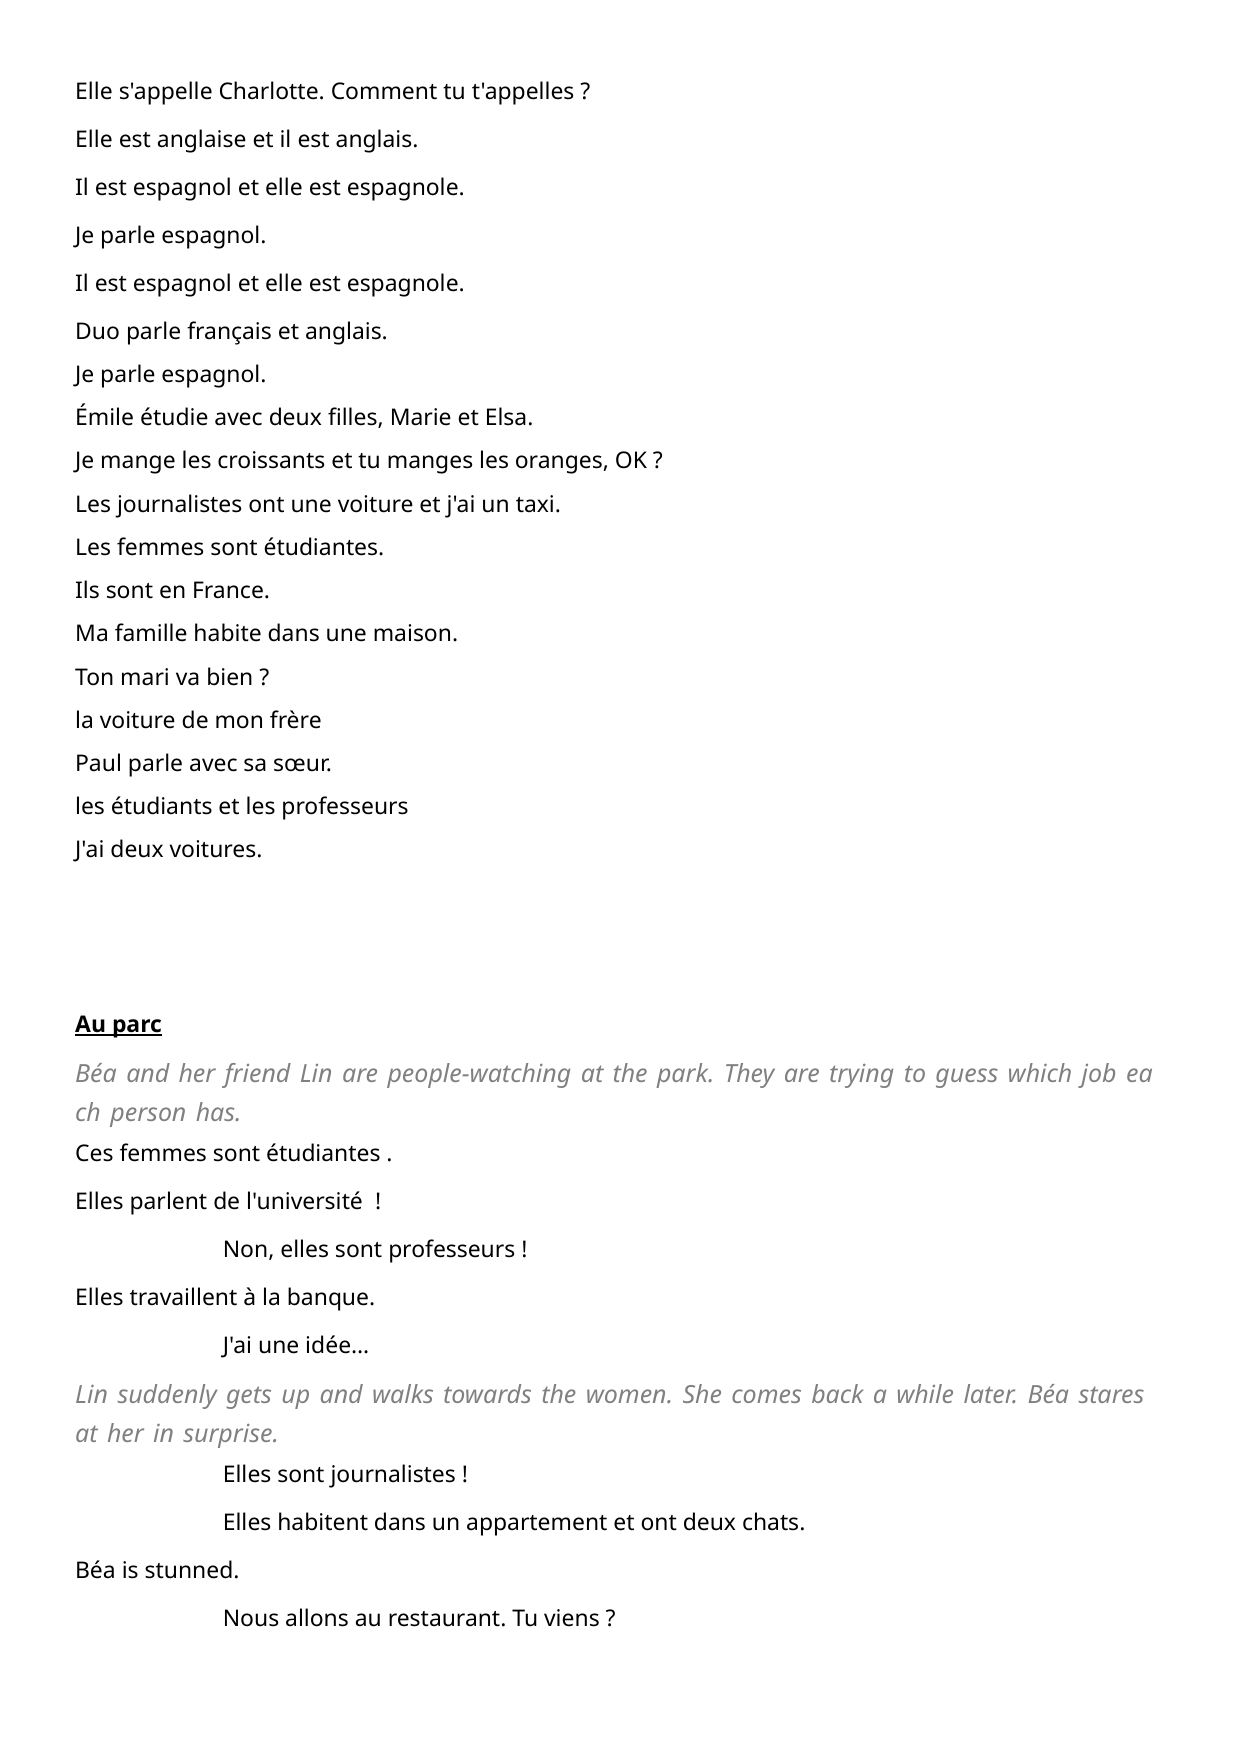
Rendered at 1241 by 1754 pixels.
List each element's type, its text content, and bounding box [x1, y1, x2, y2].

text Duo parle français et anglais. [75, 314, 1165, 346]
text Émile étudie avec deux filles, Marie et Elsa. [75, 401, 1165, 432]
text la voiture de mon frère [75, 704, 1165, 735]
text Au parc [75, 1008, 1165, 1039]
text Les journalistes ont une voiture et j'ai un taxi. [75, 487, 1165, 519]
text Elles habitent dans un appartement et ont deux chats. [75, 1506, 1165, 1537]
text Les femmes sont étudiantes. [75, 531, 1165, 562]
text Paul parle avec sa sœur. [75, 747, 1165, 778]
text Ces femmes sont étudiantes . [75, 1137, 1165, 1168]
text Je parle espagnol. [75, 358, 1165, 389]
text Ils sont en France. [75, 574, 1165, 605]
text Il est espagnol et elle est espagnole. [75, 267, 1165, 298]
text les étudiants et les professeurs [75, 790, 1165, 821]
text Ton mari va bien ? [75, 660, 1165, 692]
text Béa and her friend Lin are people-watching at the park. They are trying to guess which job each person has. [75, 1056, 1165, 1129]
text Non, elles sont professeurs ! [75, 1233, 1165, 1264]
text Je mange les croissants et tu manges les oranges, OK ? [75, 444, 1165, 476]
text J'ai une idée… [75, 1329, 1165, 1360]
text Elles parlent de l'université ! [75, 1185, 1165, 1216]
text Elles travaillent à la banque. [75, 1281, 1165, 1312]
text Nous allons au restaurant. Tu viens ? [75, 1602, 1165, 1633]
text Elles sont journalistes ! [75, 1458, 1165, 1489]
text Ma famille habite dans une maison. [75, 617, 1165, 648]
text Elle est anglaise et il est anglais. [75, 123, 1165, 154]
text Lin suddenly gets up and walks towards the women. She comes back a while later. Béa stares at her in surprise. [75, 1377, 1165, 1450]
text Elle s'appelle Charlotte. Comment tu t'appelles ? [75, 75, 1165, 106]
text Il est espagnol et elle est espagnole. [75, 171, 1165, 202]
text Béa is stunned. [75, 1554, 1165, 1585]
text J'ai deux voitures. [75, 833, 1165, 864]
text Je parle espagnol. [75, 219, 1165, 250]
